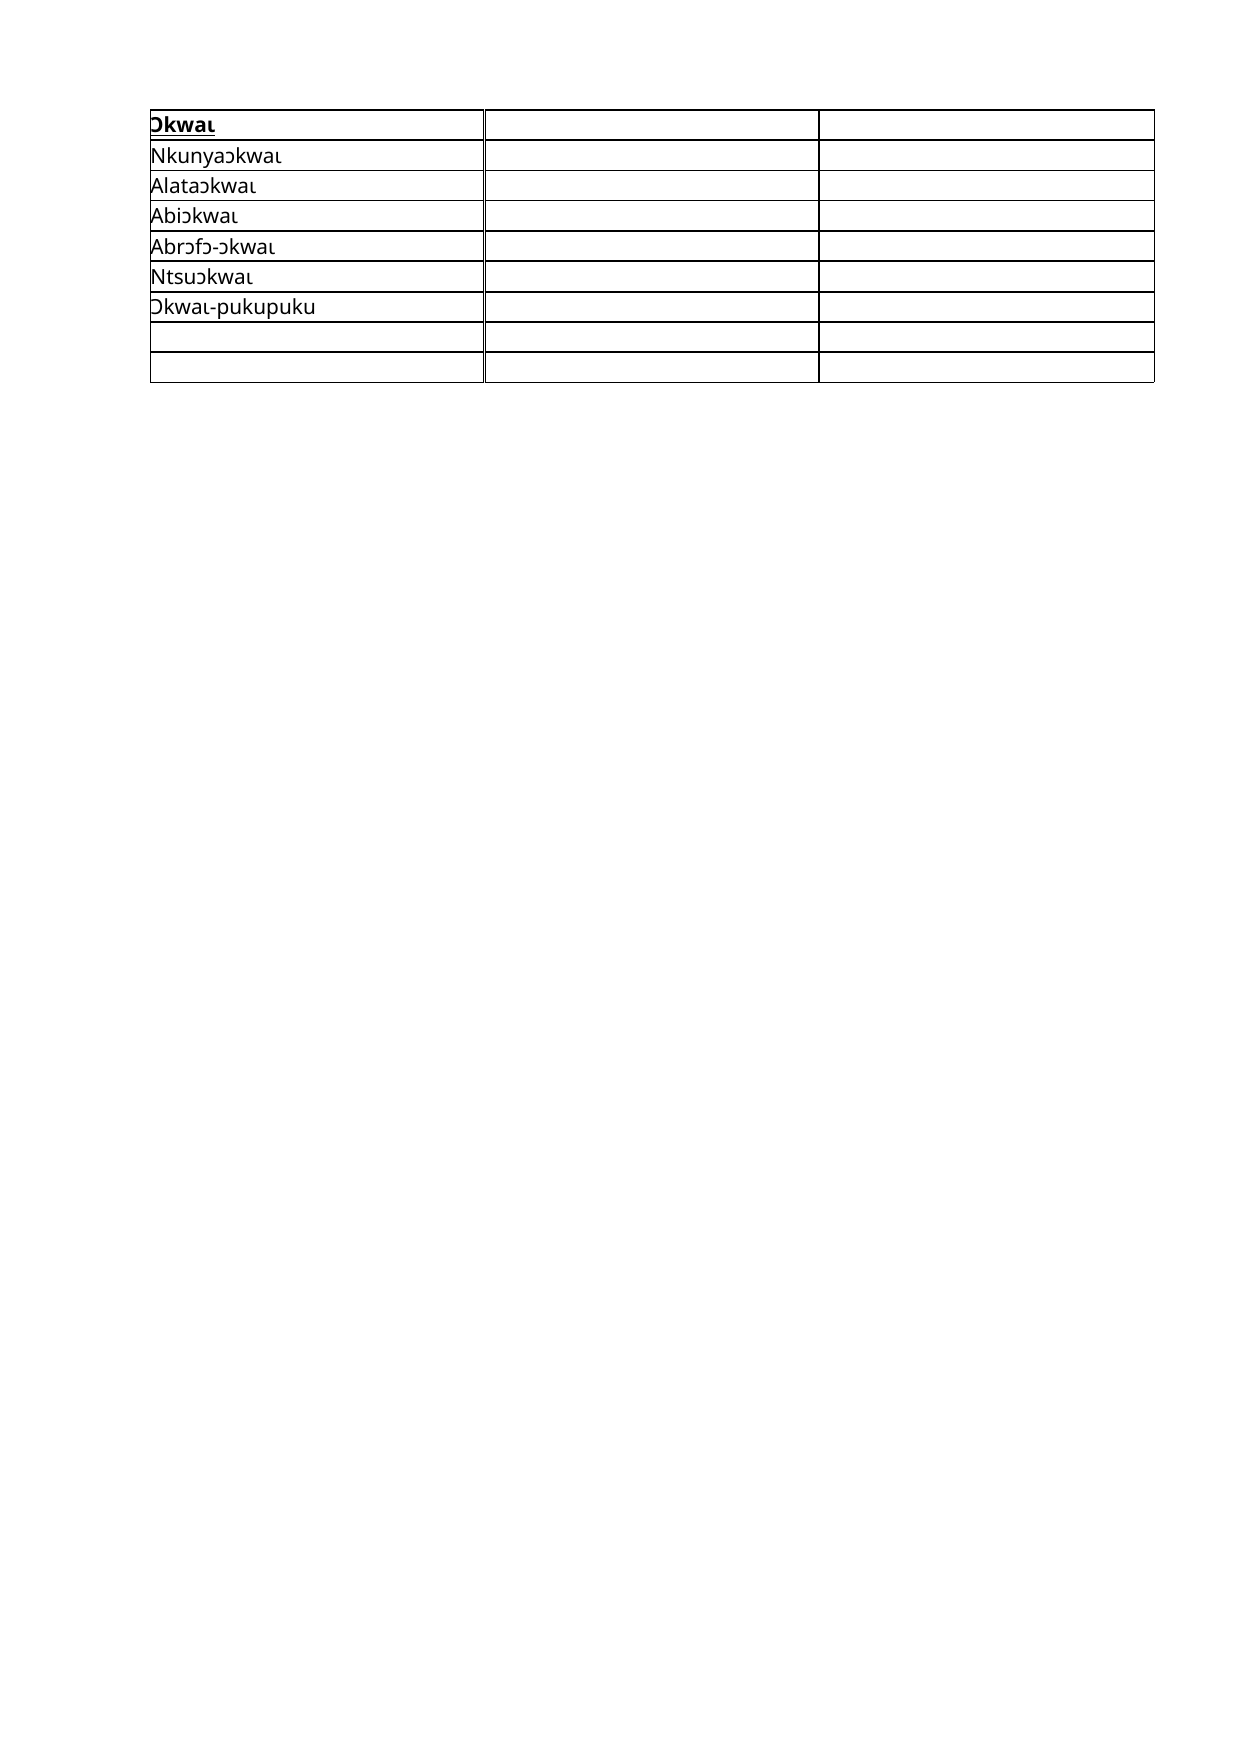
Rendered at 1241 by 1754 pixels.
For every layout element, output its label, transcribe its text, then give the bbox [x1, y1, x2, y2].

table_cell [151, 353, 483, 382]
table_cell [151, 323, 483, 351]
table_cell [820, 293, 1154, 321]
table_cell Abiɔkwaɩ [151, 201, 483, 230]
table_cell [486, 201, 818, 230]
table_cell [820, 262, 1154, 291]
table_cell [820, 171, 1154, 200]
table_cell [486, 353, 818, 382]
table_cell [486, 141, 818, 170]
table_cell Alataɔkwaɩ [151, 171, 483, 200]
table_cell Nkunyaɔkwaɩ [151, 141, 483, 170]
table_cell [486, 171, 818, 200]
table_cell [820, 232, 1154, 260]
table_cell [820, 323, 1154, 351]
table_cell Ɔkwaɩ-pukupuku [151, 293, 483, 321]
table_cell Abrɔfɔ-ɔkwaɩ [151, 232, 483, 260]
table_cell Ntsuɔkwaɩ [151, 262, 483, 291]
table_cell [486, 262, 818, 291]
table_header [486, 111, 818, 139]
table_cell [820, 141, 1154, 170]
table_cell [820, 201, 1154, 230]
table_cell [486, 232, 818, 260]
table_header Ɔkwaɩ [151, 111, 483, 139]
table_cell [486, 293, 818, 321]
table_cell [486, 323, 818, 351]
table_cell [820, 353, 1154, 382]
table_header [820, 111, 1154, 139]
